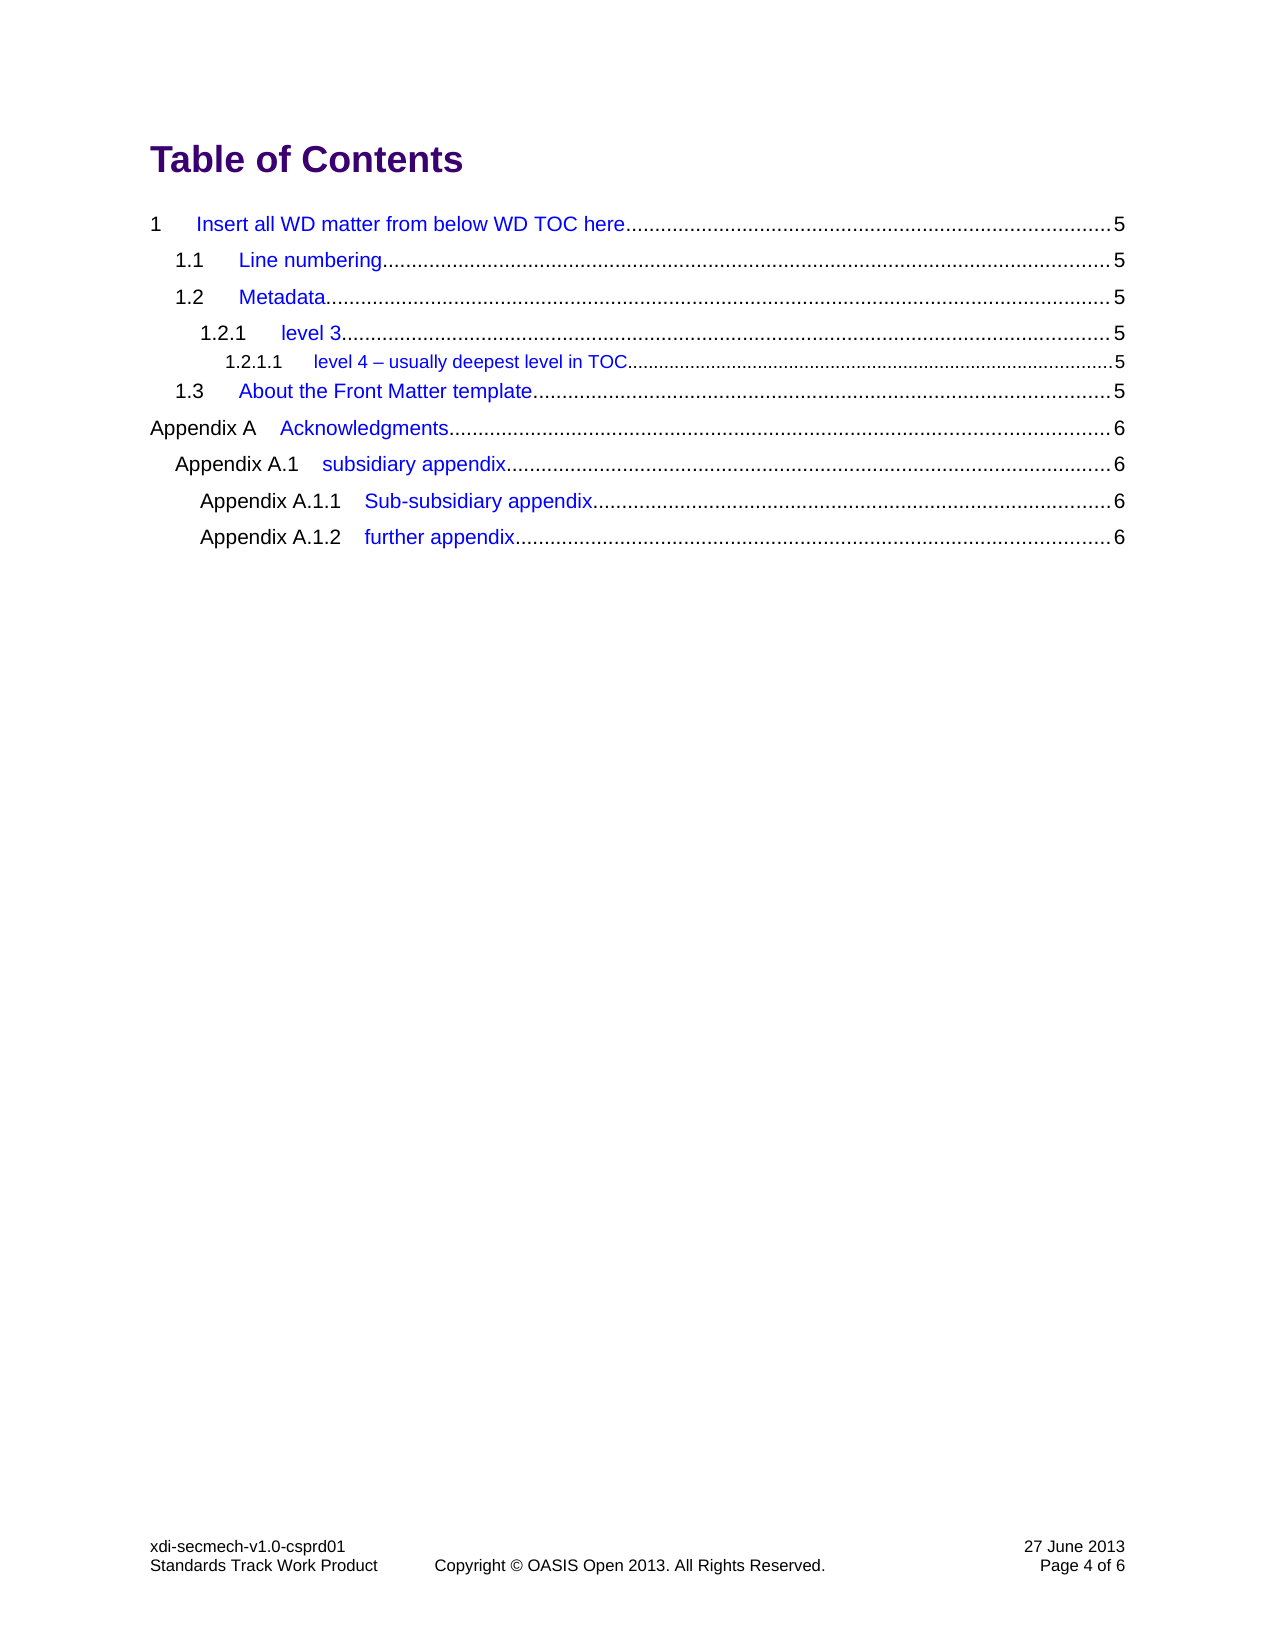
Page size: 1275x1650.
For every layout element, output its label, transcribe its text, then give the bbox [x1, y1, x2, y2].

text Appendix A.1 subsidiary appendix 6 [175, 452, 1125, 476]
text 1.2.1 level 3 5 [200, 321, 1125, 345]
text 1.3 About the Front Matter template 5 [175, 379, 1125, 403]
text 1.2 Metadata 5 [175, 284, 1125, 308]
text Appendix A.1.2 further appendix 6 [200, 525, 1125, 549]
text Appendix A.1.1 Sub-subsidiary appendix 6 [200, 488, 1125, 512]
text Appendix A Acknowledgments 6 [150, 416, 1125, 439]
text 1 Insert all WD matter from below WD TOC here 5 [150, 212, 1125, 236]
text Table of Contents [150, 137, 1125, 180]
text 1.2.1.1 level 4 – usually deepest level in TOC 5 [225, 351, 1125, 373]
text 1.1 Line numbering 5 [175, 248, 1125, 272]
